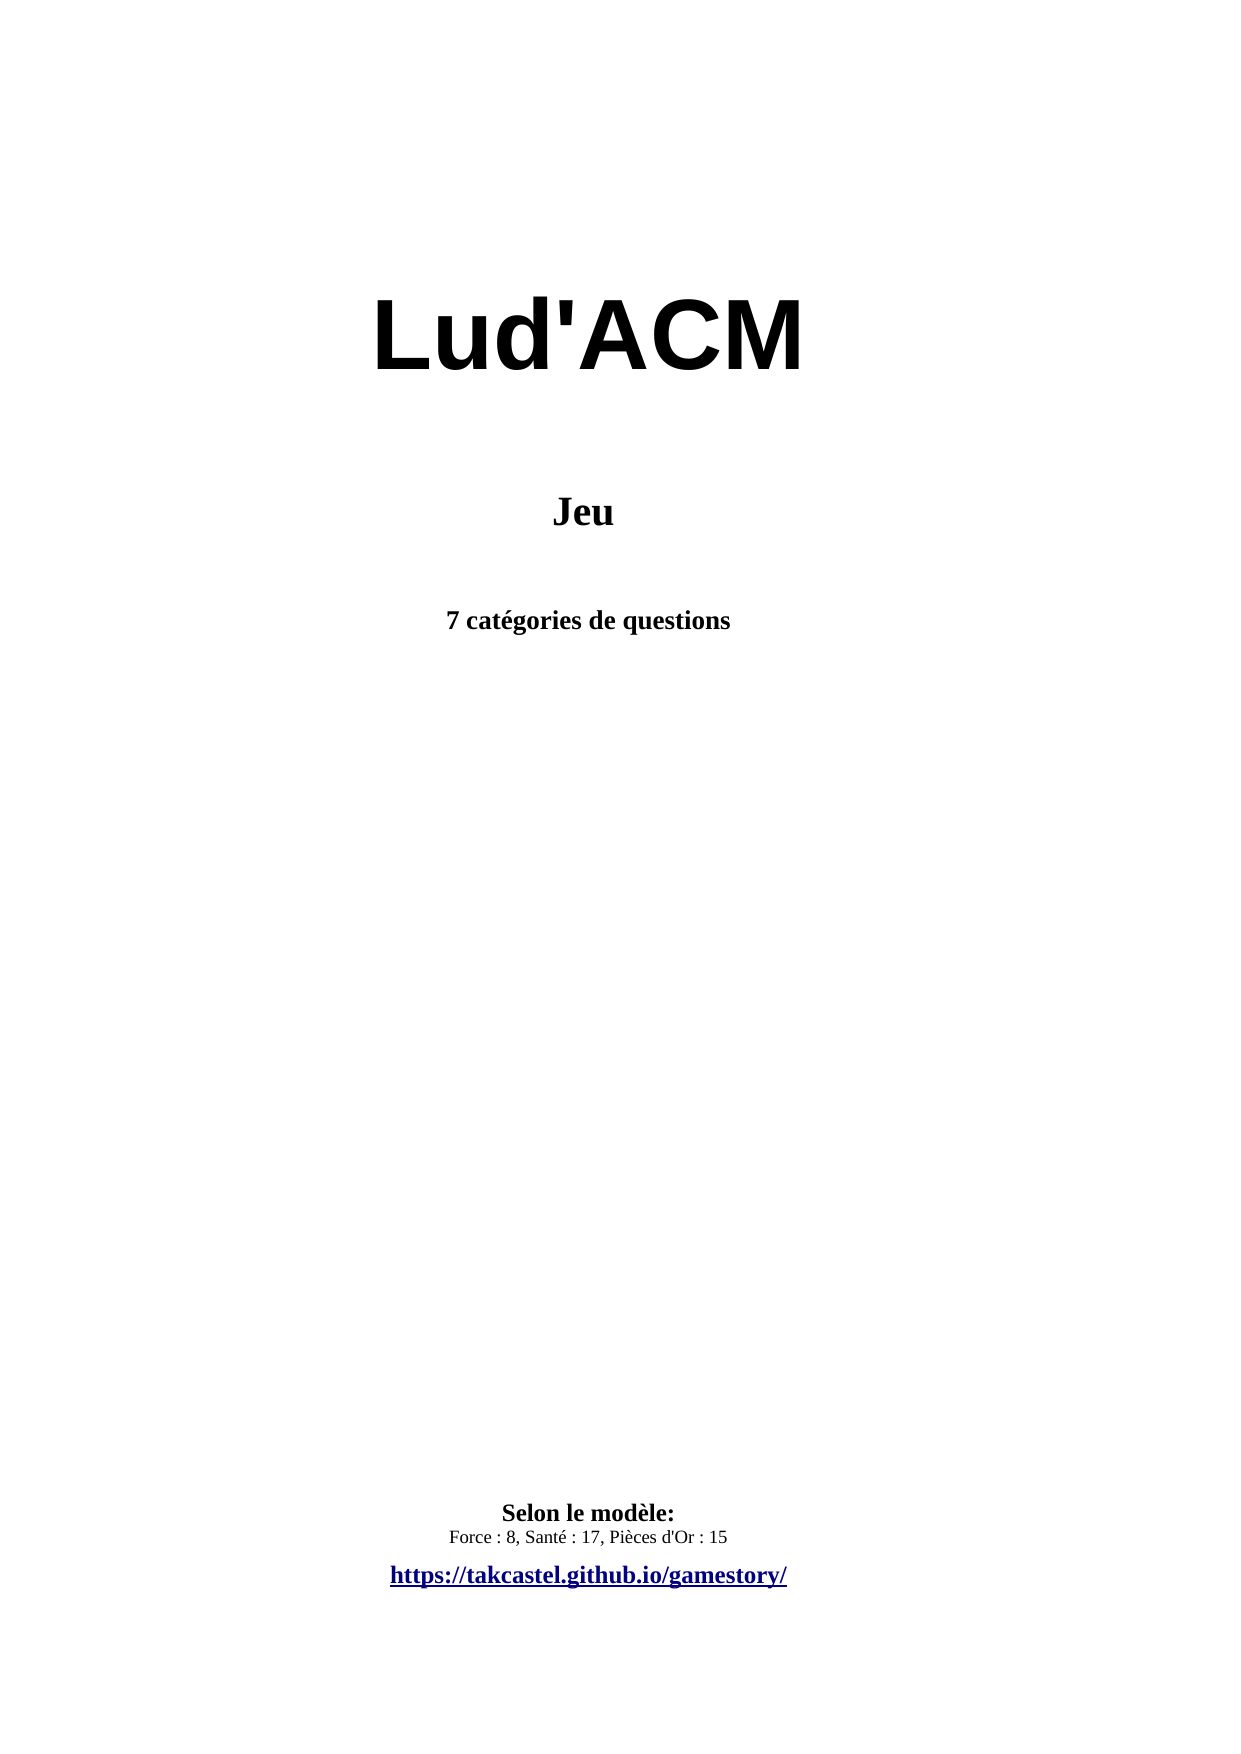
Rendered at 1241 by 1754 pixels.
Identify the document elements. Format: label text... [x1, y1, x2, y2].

subtitle Jeu [55, 486, 1122, 534]
subtitle Lud'ACM [55, 276, 1122, 391]
text Selon le modèle: [55, 1498, 1122, 1526]
text 7 catégories de questions [55, 604, 1122, 635]
text https://takcastel.github.io/gamestory/ [55, 1560, 1122, 1589]
text Force : 8, Santé : 17, Pièces d'Or : 15 [55, 1526, 1122, 1548]
